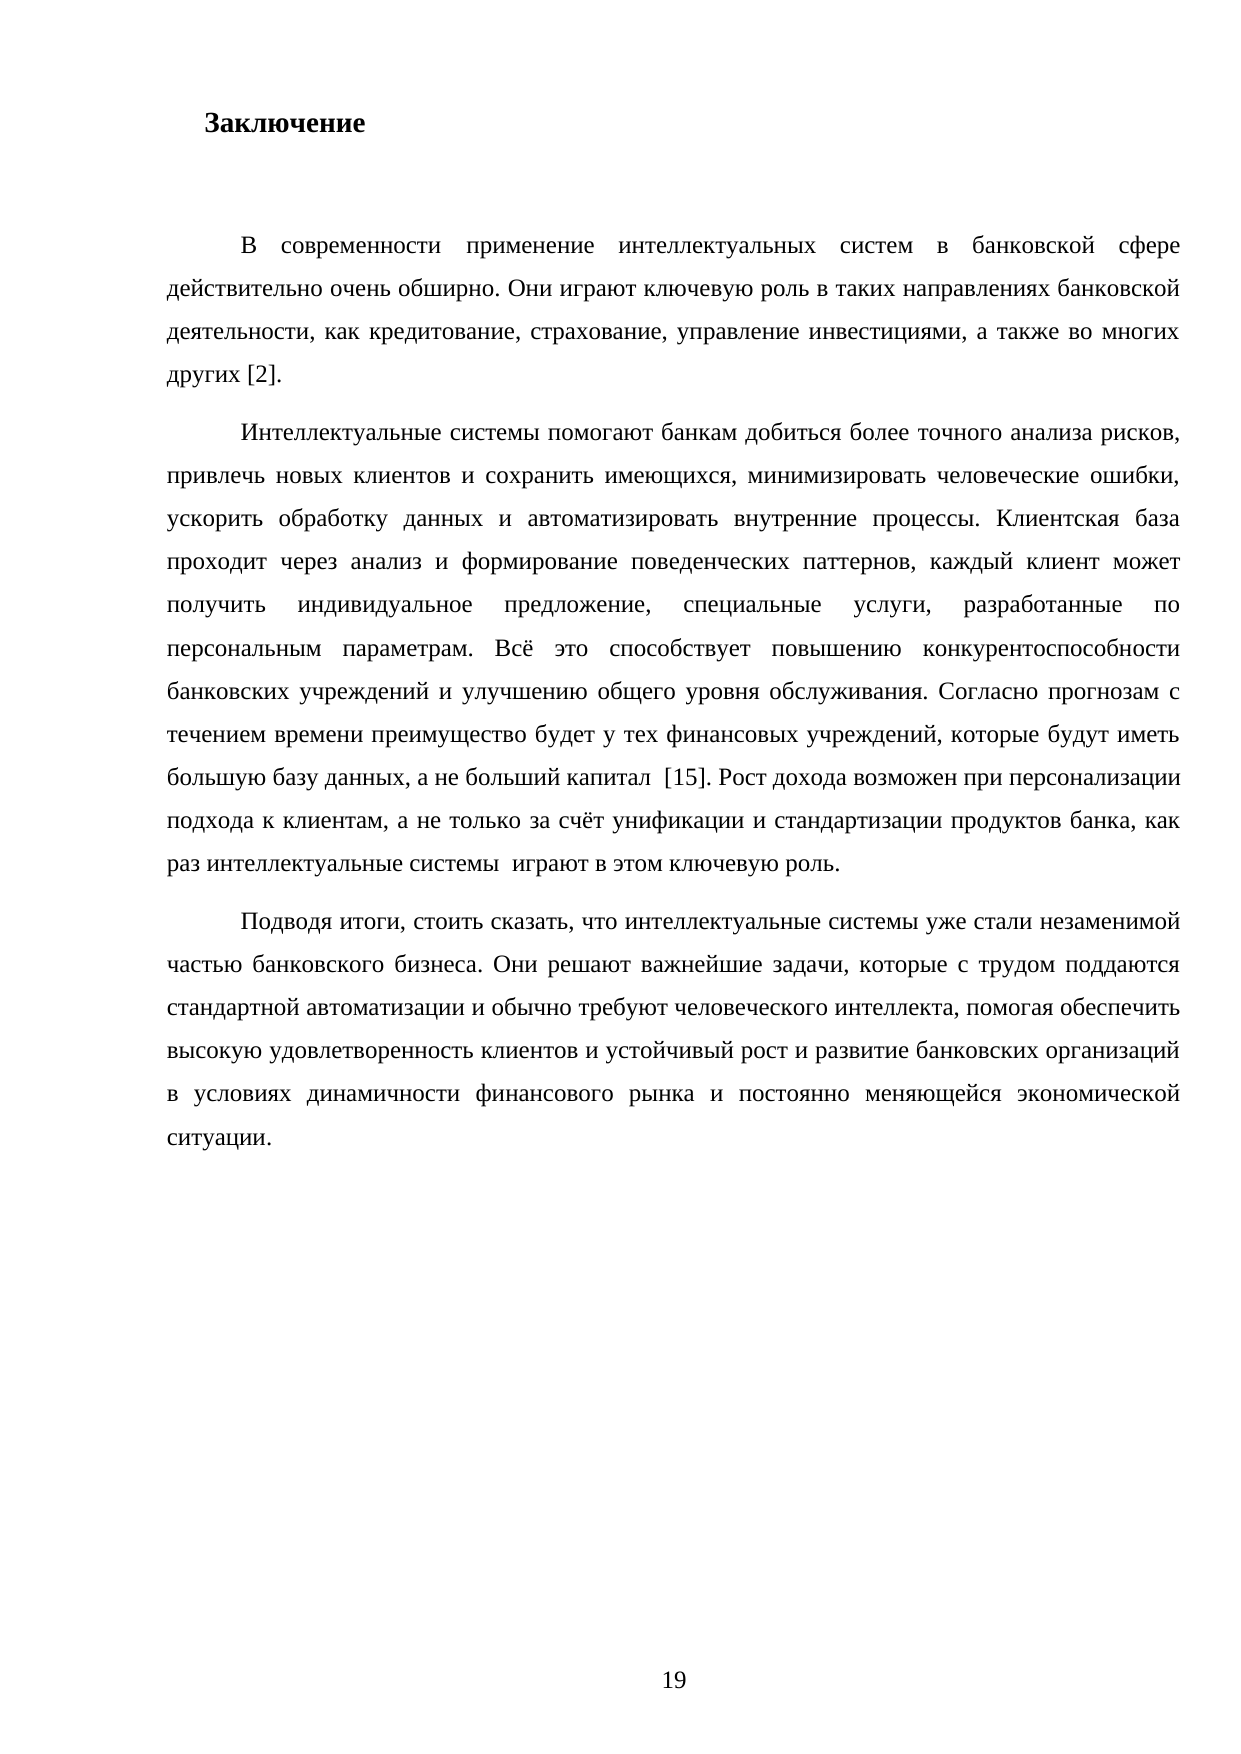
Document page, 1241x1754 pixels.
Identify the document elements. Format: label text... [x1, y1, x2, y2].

text Интеллектуальные системы помогают банкам добиться более точного анализа рисков, привлечь новых клиентов и сохранить имеющихся, минимизировать человеческие ошибки, ускорить обработку данных и автоматизировать внутренние процессы. Клиентская база проходит через анализ и формирование поведенческих паттернов, каждый клиент может получить индивидуальное предложение, специальные услуги, разработанные по персональным параметрам. Всё это способствует повышению конкурентоспособности банковских учреждений и улучшению общего уровня обслуживания. Согласно прогнозам с течением времени преимущество будет у тех финансовых учреждений, которые будут иметь большую базу данных, а не больший капитал [15]. Рост дохода возможен при персонализации подхода к клиентам, а не только за счёт унификации и стандартизации продуктов банка, как раз интеллектуальные системы играют в этом ключевую роль. [167, 417, 1181, 877]
text Подводя итоги, стоить сказать, что интеллектуальные системы уже стали незаменимой частью банковского бизнеса. Они решают важнейшие задачи, которые с трудом поддаются стандартной автоматизации и обычно требуют человеческого интеллекта, помогая обеспечить высокую удовлетворенность клиентов и устойчивый рост и развитие банковских организаций в условиях динамичности финансового рынка и постоянно меняющейся экономической ситуации. [167, 906, 1181, 1150]
text В современности применение интеллектуальных систем в банковской сфере действительно очень обширно. Они играют ключевую роль в таких направлениях банковской деятельности, как кредитование, страхование, управление инвестициями, а также во многих других [2]. [167, 230, 1181, 388]
subtitle Заключение [204, 106, 1181, 139]
